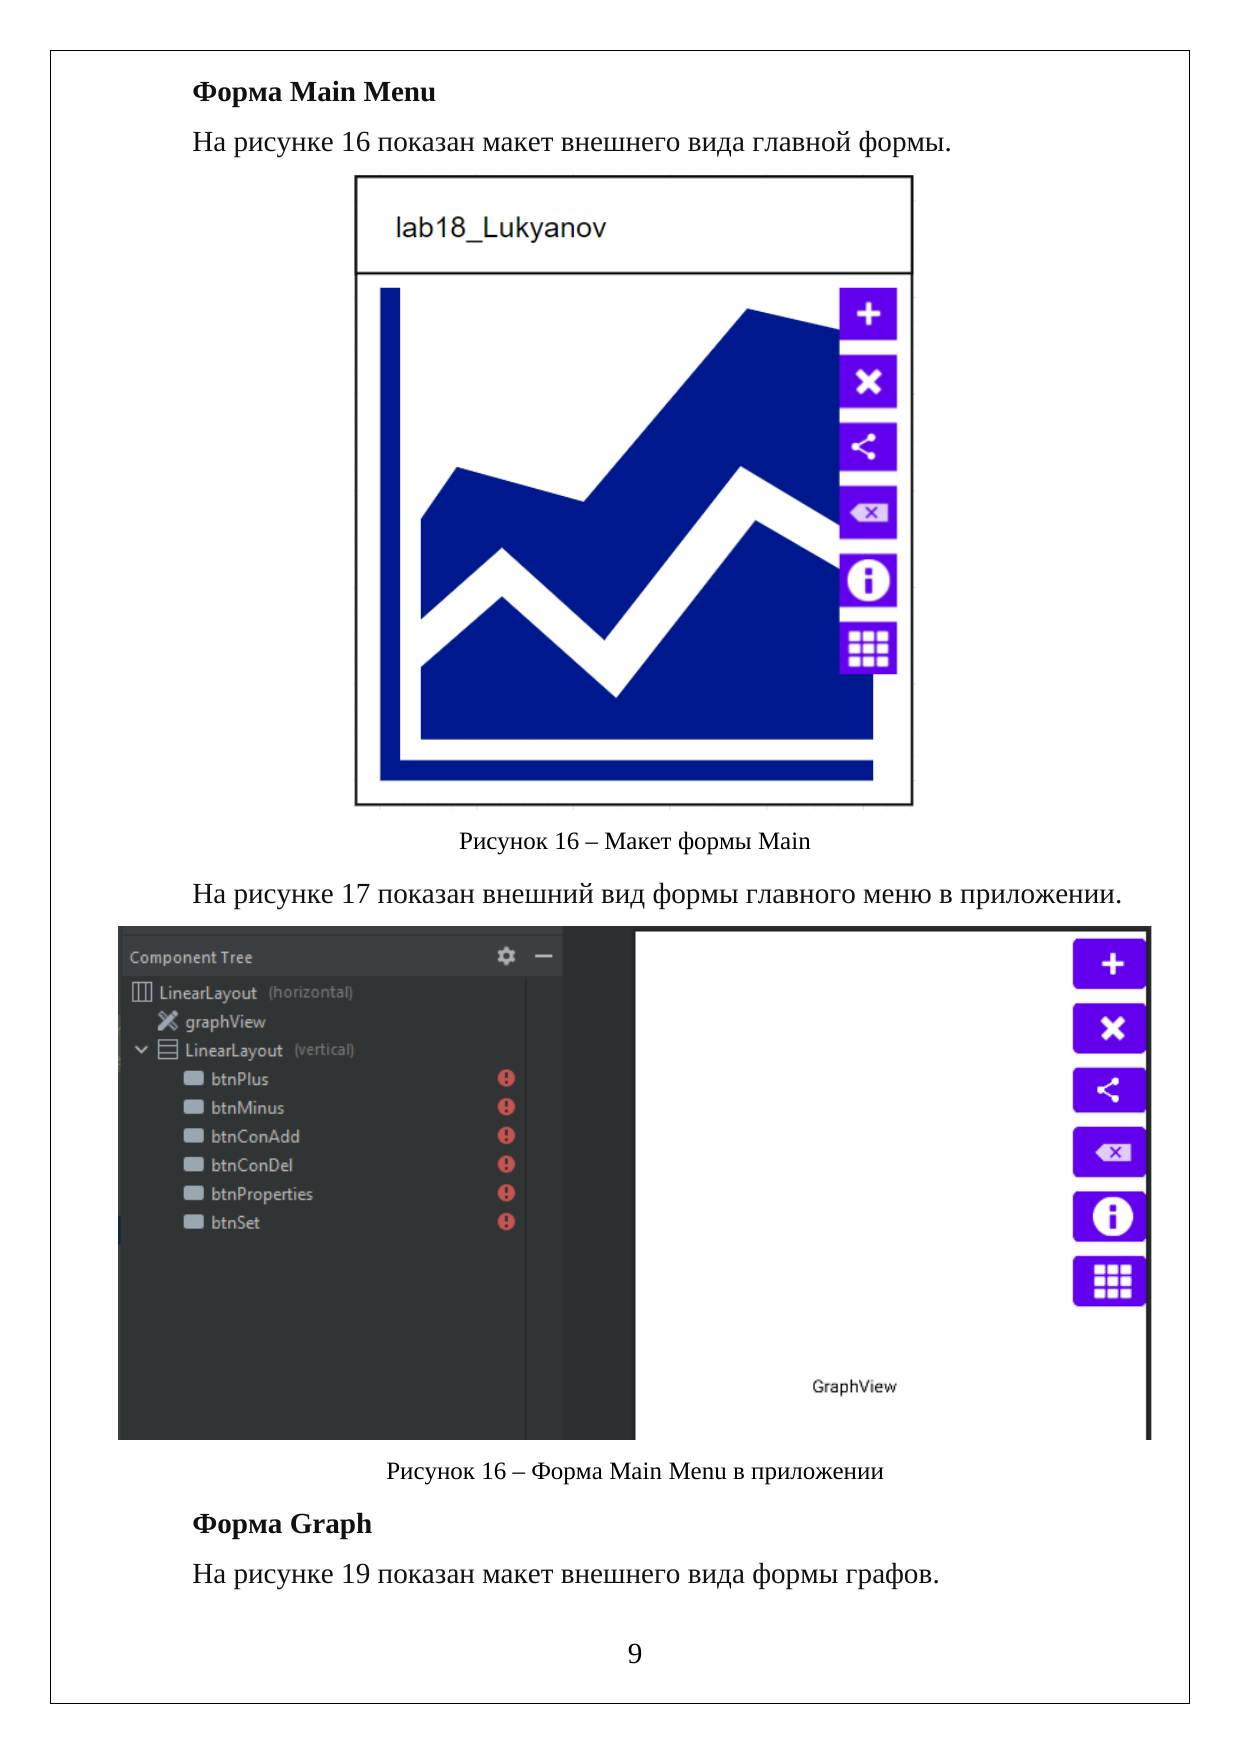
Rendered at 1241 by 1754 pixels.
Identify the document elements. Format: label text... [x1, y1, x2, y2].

text На рисунке 16 показан макет внешнего вида главной формы. [118, 124, 1152, 158]
text Форма Graph [118, 1506, 1152, 1539]
text Форма Main Menu [118, 74, 1152, 107]
text На рисунке 19 показан макет внешнего вида формы графов. [118, 1556, 1152, 1590]
text Рисунок 16 – Макет формы Main [118, 826, 1152, 855]
text На рисунке 17 показан внешний вид формы главного меню в приложении. [118, 876, 1152, 909]
text Рисунок 16 – Форма Main Menu в приложении [118, 1456, 1152, 1485]
